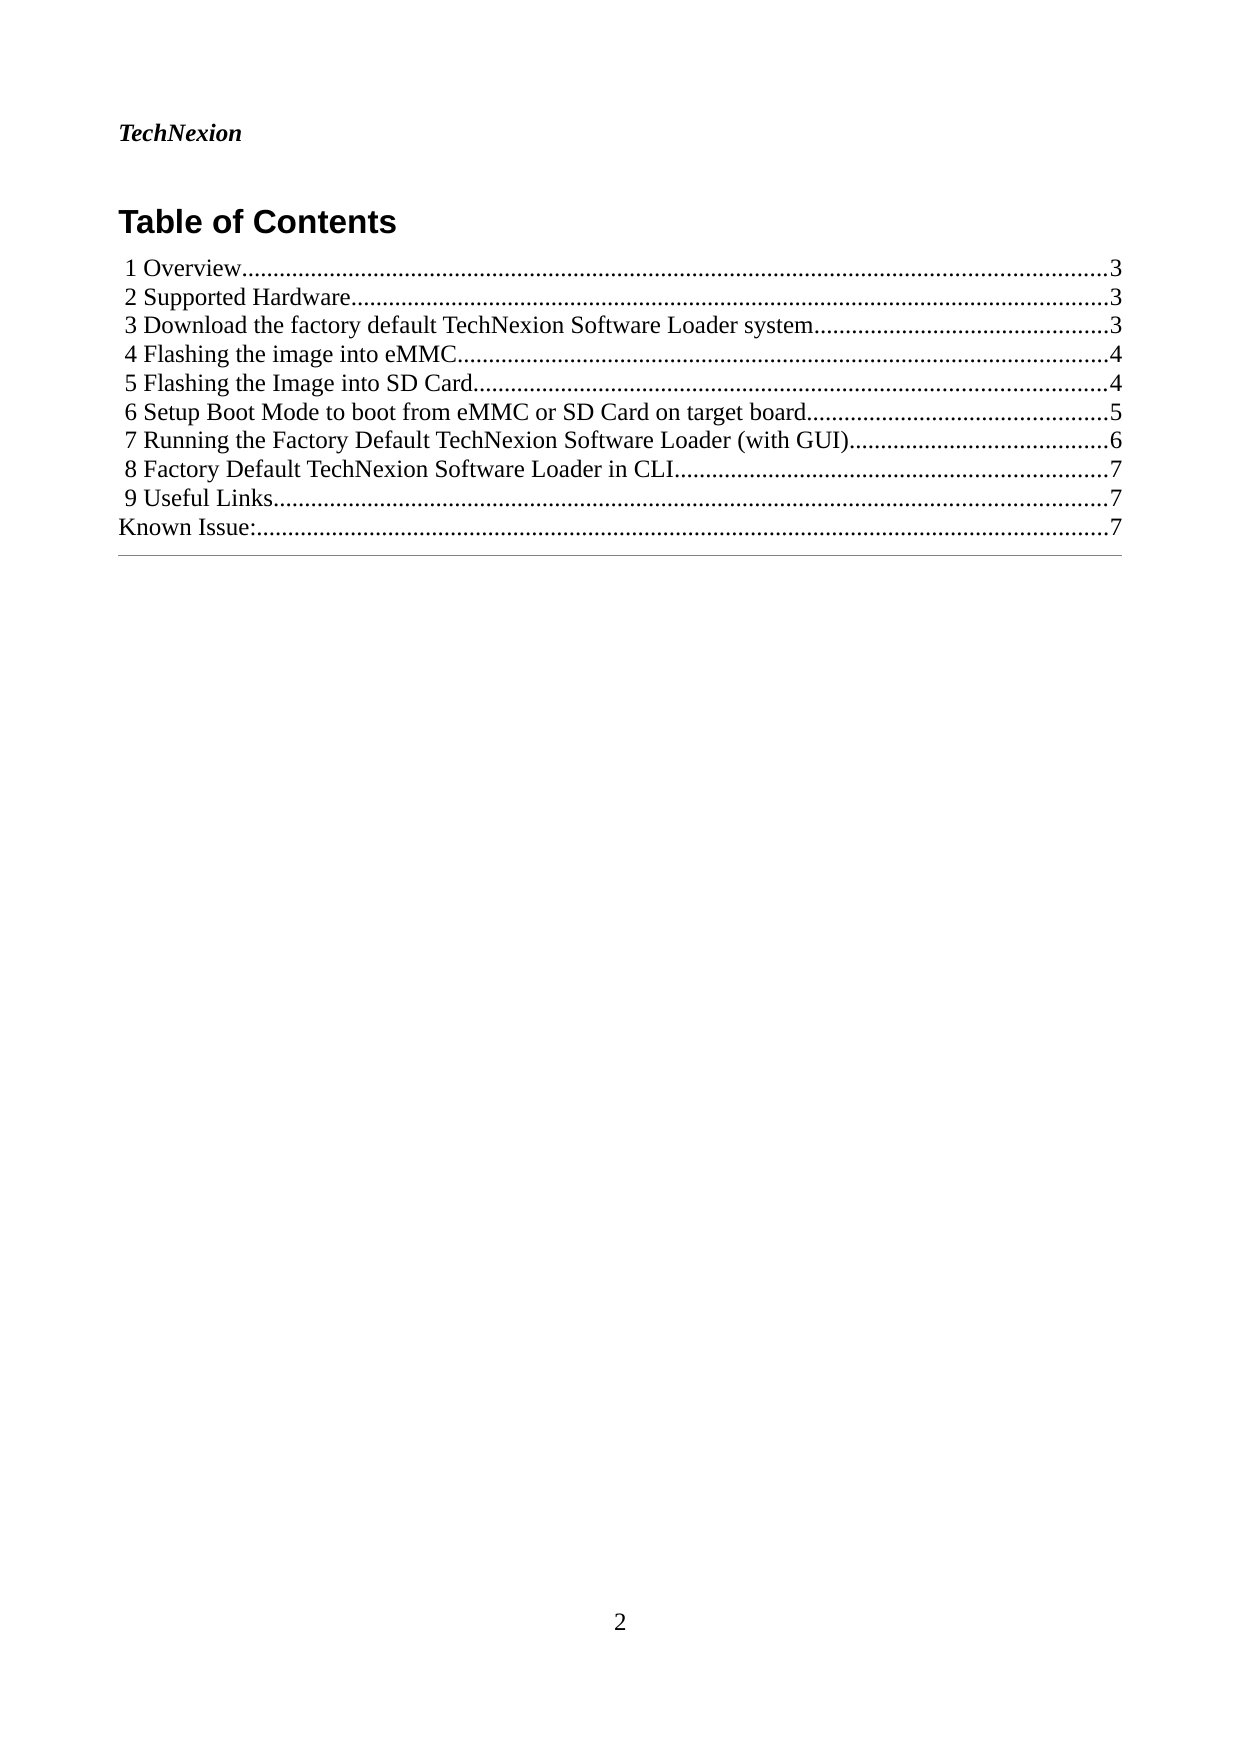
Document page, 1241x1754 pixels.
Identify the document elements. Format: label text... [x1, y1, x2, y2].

text 3 Download the factory default TechNexion Software Loader system 3 [118, 310, 1122, 339]
text 4 Flashing the image into eMMC 4 [118, 339, 1122, 368]
text 7 Running the Factory Default TechNexion Software Loader (with GUI) 6 [118, 425, 1122, 454]
text 6 Setup Boot Mode to boot from eMMC or SD Card on target board 5 [118, 397, 1122, 425]
subtitle Table of Contents [118, 202, 1122, 240]
text 9 Useful Links 7 [118, 483, 1122, 512]
text 8 Factory Default TechNexion Software Loader in CLI 7 [118, 454, 1122, 483]
text 2 Supported Hardware 3 [118, 282, 1122, 310]
text 1 Overview 3 [118, 253, 1122, 282]
text Known Issue: 7 [118, 512, 1122, 540]
text 5 Flashing the Image into SD Card 4 [118, 368, 1122, 397]
